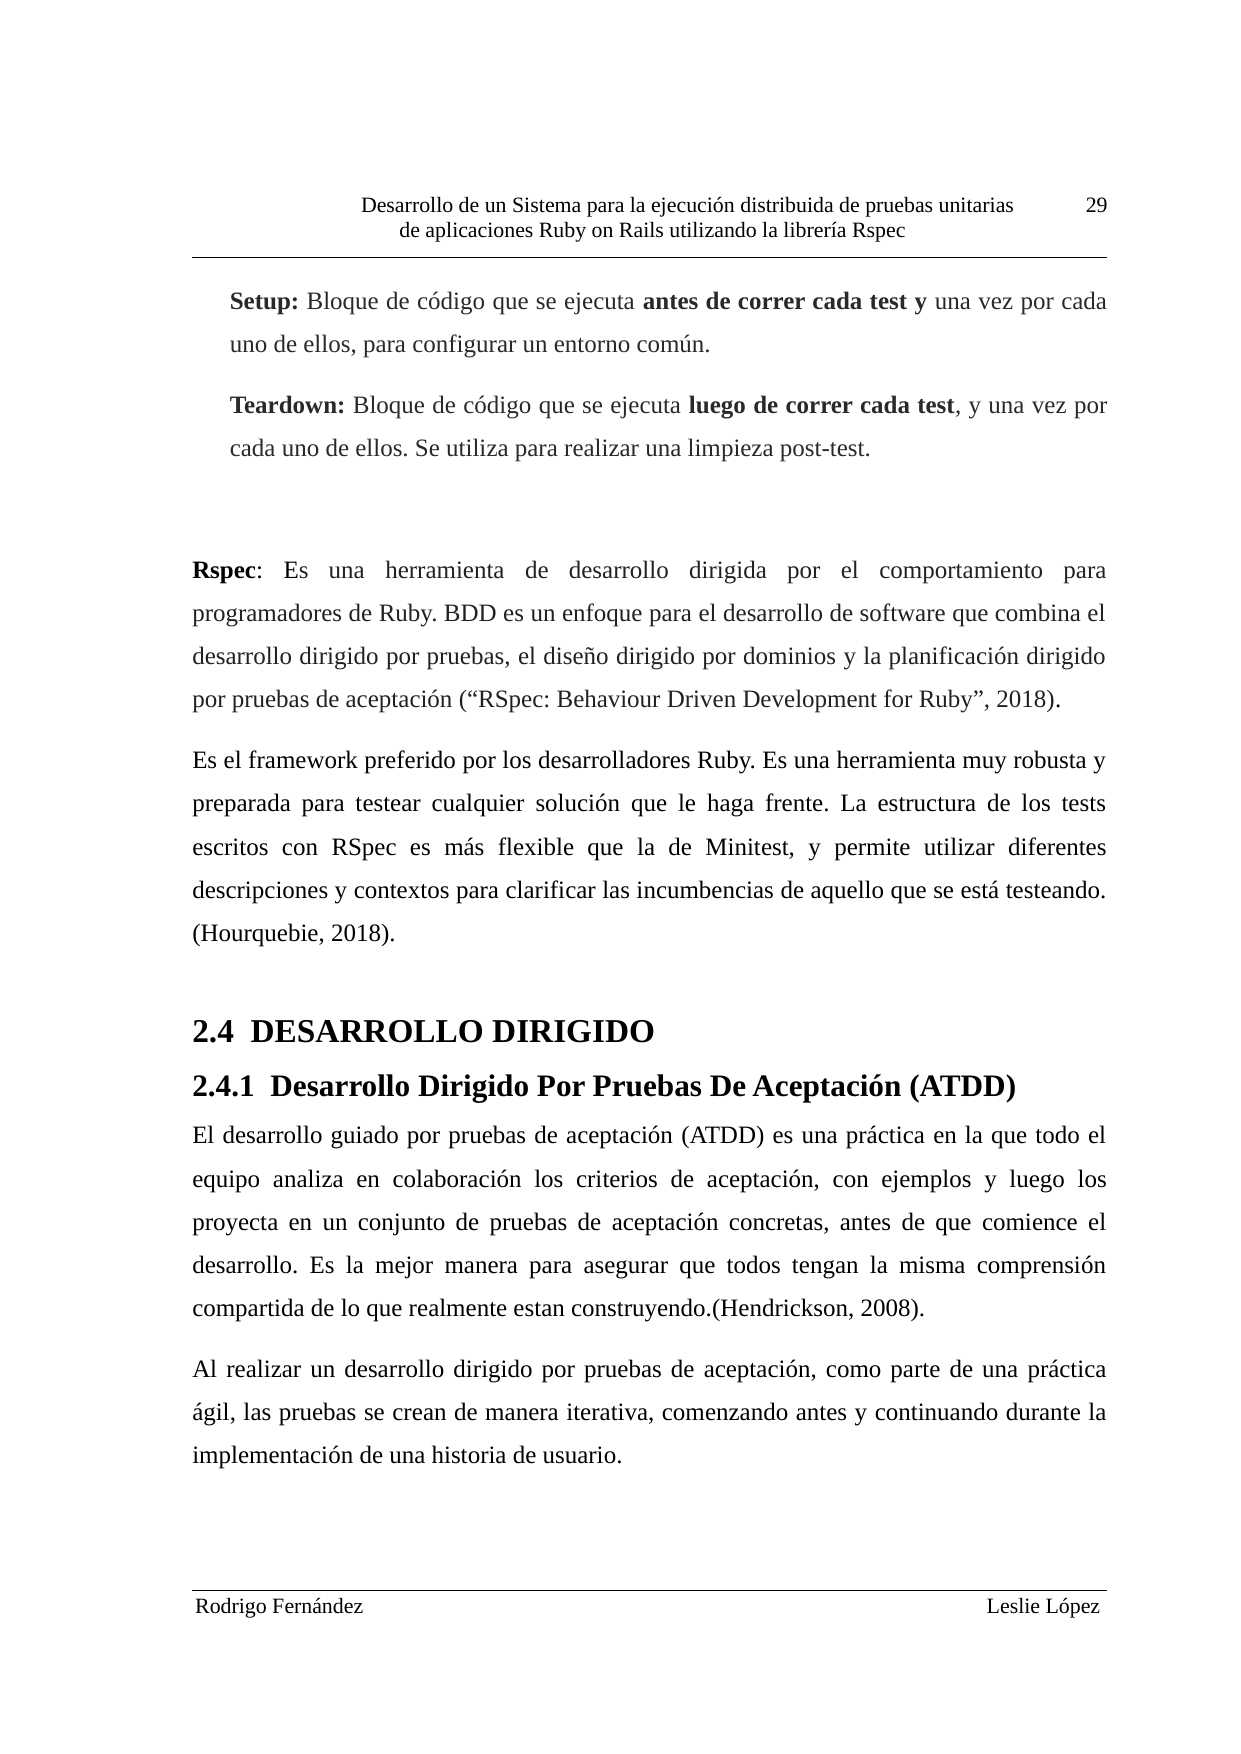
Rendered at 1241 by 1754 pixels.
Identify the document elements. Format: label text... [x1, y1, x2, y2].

list Teardown: Bloque de código que se ejecuta luego de correr cada test, y una vez por cada uno de ellos. Se utiliza para realizar una limpieza post-test. [192, 390, 1107, 462]
subtitle Desarrollo dirigido por pruebas de aceptación (ATDD) [192, 1067, 1107, 1103]
text Es el framework preferido por los desarrolladores Ruby. Es una herramienta muy robusta y preparada para testear cualquier solución que le haga frente. La estructura de los tests escritos con RSpec es más flexible que la de Minitest, y permite utilizar diferentes descripciones y contextos para clarificar las incumbencias de aquello que se está testeando.(Hourquebie, 2018).⁠ [192, 745, 1107, 947]
text El desarrollo guiado por pruebas de aceptación (ATDD) es una práctica en la que todo el equipo analiza en colaboración los criterios de aceptación, con ejemplos y luego los proyecta en un conjunto de pruebas de aceptación concretas, antes de que comience el desarrollo. Es la mejor manera para asegurar que todos tengan la misma comprensión compartida de lo que realmente estan construyendo.(Hendrickson, 2008). [192, 1121, 1107, 1322]
subtitle Desarrollo dirigido [192, 1011, 1107, 1049]
list Rspec: Es una herramienta de desarrollo dirigida por el comportamiento para programadores de Ruby. BDD es un enfoque para el desarrollo de software que combina el desarrollo dirigido por pruebas, el diseño dirigido por dominios y la planificación dirigido por pruebas de aceptación (“RSpec: Behaviour Driven Development for Ruby”, 2018). [192, 555, 1107, 713]
text Al realizar un desarrollo dirigido por pruebas de aceptación, como parte de una práctica ágil, las pruebas se crean de manera iterativa, comenzando antes y continuando durante la implementación de una historia de usuario. [192, 1354, 1107, 1469]
list Setup: Bloque de código que se ejecuta antes de correr cada test y una vez por cada uno de ellos, para configurar un entorno común. [192, 286, 1107, 358]
